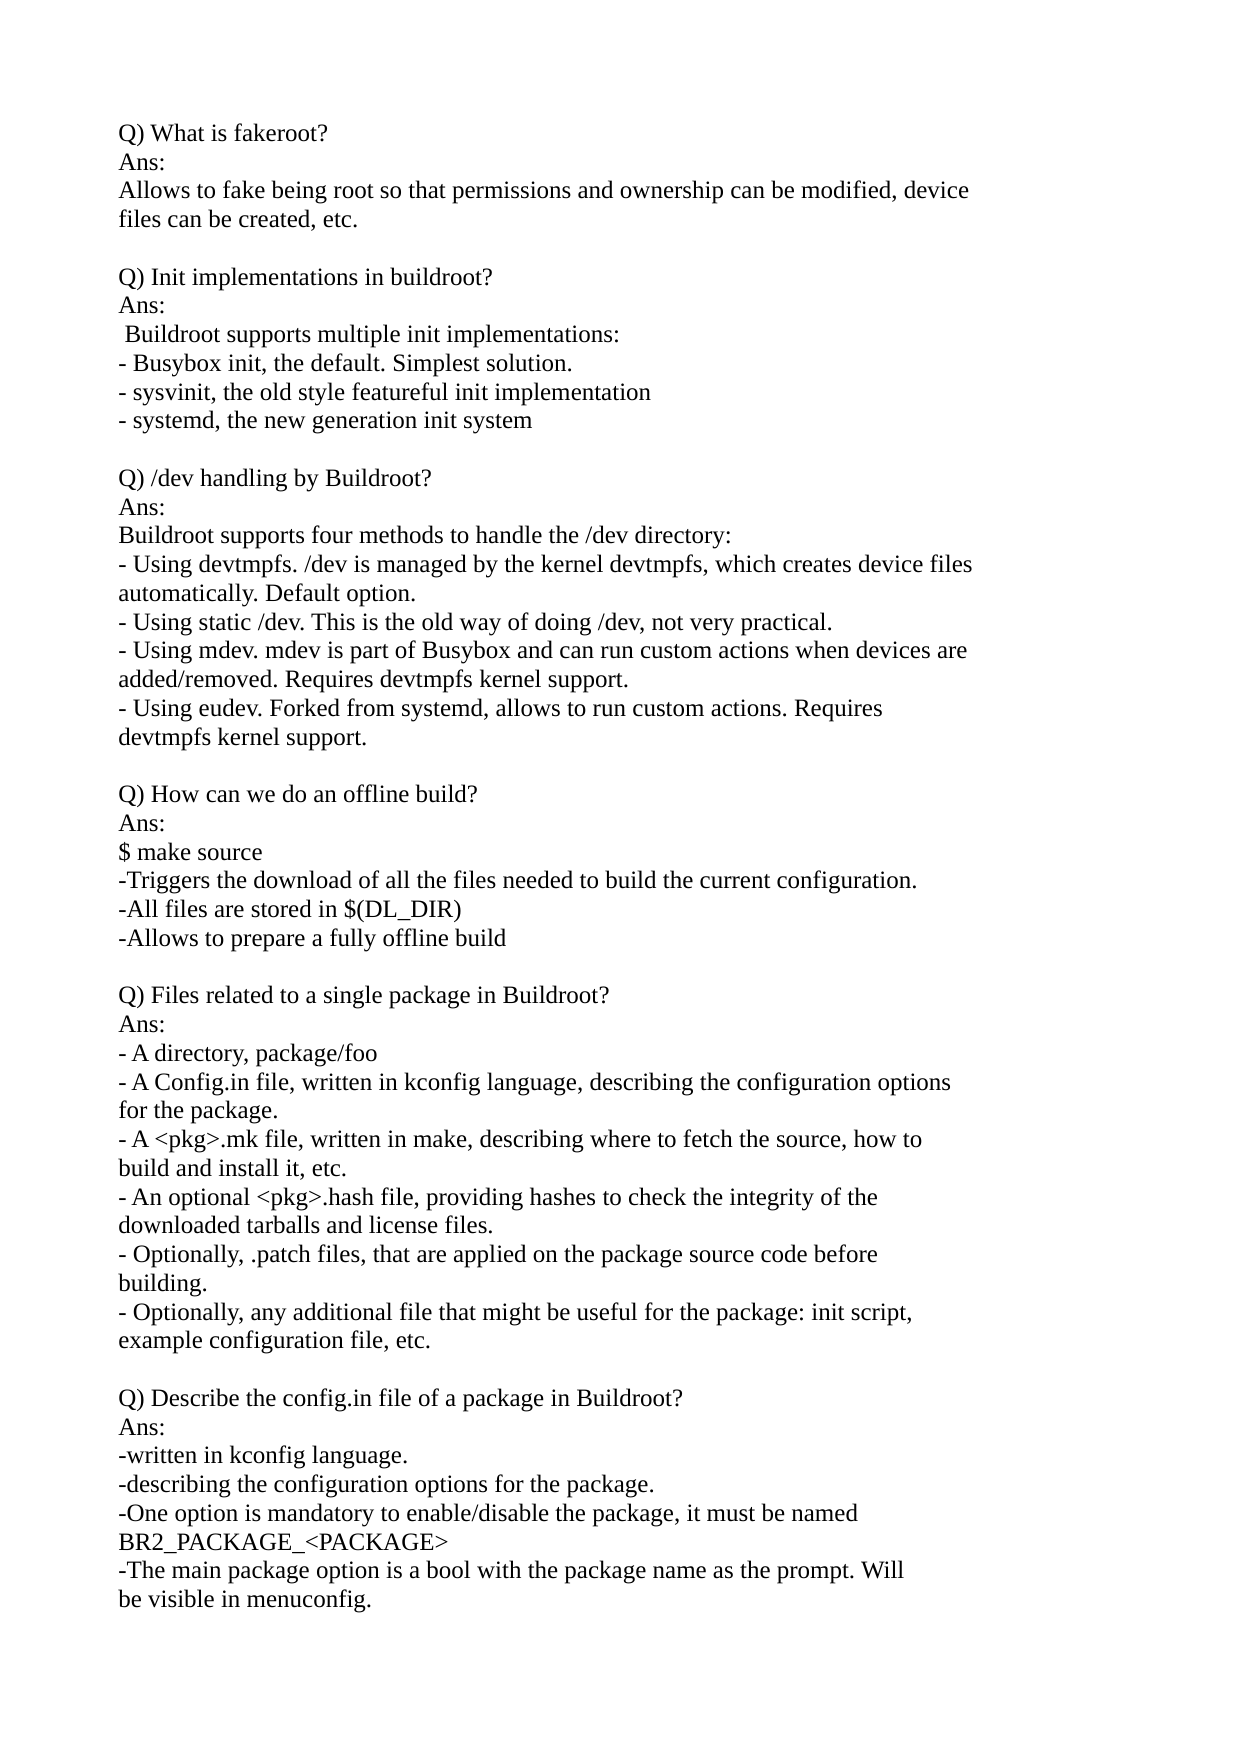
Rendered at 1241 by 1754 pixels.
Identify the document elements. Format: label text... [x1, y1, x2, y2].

text automatically. Default option. [118, 578, 1122, 607]
text - Using devtmpfs. /dev is managed by the kernel devtmpfs, which creates device files [118, 549, 1122, 578]
text -One option is mandatory to enable/disable the package, it must be named [118, 1498, 1122, 1527]
text Ans: [118, 1412, 1122, 1441]
text Buildroot supports multiple init implementations: [118, 319, 1122, 348]
text Q) Files related to a single package in Buildroot? [118, 981, 1122, 1009]
text - Optionally, any additional file that might be useful for the package: init script, [118, 1297, 1122, 1326]
text example configuration file, etc. [118, 1326, 1122, 1354]
text -describing the configuration options for the package. [118, 1469, 1122, 1498]
text be visible in menuconfig. [118, 1584, 1122, 1613]
text for the package. [118, 1096, 1122, 1124]
text $ make source [118, 837, 1122, 866]
text downloaded tarballs and license files. [118, 1211, 1122, 1239]
text - Optionally, .patch files, that are applied on the package source code before [118, 1239, 1122, 1268]
text Ans: [118, 808, 1122, 837]
text - Using mdev. mdev is part of Busybox and can run custom actions when devices are [118, 636, 1122, 664]
text Q) How can we do an offline build? [118, 779, 1122, 808]
text build and install it, etc. [118, 1153, 1122, 1182]
text - Using static /dev. This is the old way of doing /dev, not very practical. [118, 607, 1122, 636]
text building. [118, 1268, 1122, 1297]
text -Triggers the download of all the files needed to build the current configuration. [118, 866, 1122, 894]
text - Using eudev. Forked from systemd, allows to run custom actions. Requires [118, 693, 1122, 722]
text -written in kconfig language. [118, 1441, 1122, 1469]
text Ans: [118, 147, 1122, 176]
text -The main package option is a bool with the package name as the prompt. Will [118, 1556, 1122, 1584]
text - Busybox init, the default. Simplest solution. [118, 348, 1122, 377]
text - A Config.in file, written in kconfig language, describing the configuration options [118, 1067, 1122, 1096]
text Buildroot supports four methods to handle the /dev directory: [118, 521, 1122, 549]
text - An optional <pkg>.hash file, providing hashes to check the integrity of the [118, 1182, 1122, 1211]
text -Allows to prepare a fully offline build [118, 923, 1122, 952]
text -All files are stored in $(DL_DIR) [118, 894, 1122, 923]
text files can be created, etc. [118, 204, 1122, 233]
text Allows to fake being root so that permissions and ownership can be modified, device [118, 176, 1122, 204]
text - A directory, package/foo [118, 1038, 1122, 1067]
text devtmpfs kernel support. [118, 722, 1122, 751]
text BR2_PACKAGE_<PACKAGE> [118, 1527, 1122, 1556]
text added/removed. Requires devtmpfs kernel support. [118, 664, 1122, 693]
text Q) What is fakeroot? [118, 118, 1122, 147]
text Ans: [118, 1009, 1122, 1038]
text - sysvinit, the old style featureful init implementation [118, 377, 1122, 406]
text - systemd, the new generation init system [118, 406, 1122, 434]
text Q) Describe the config.in file of a package in Buildroot? [118, 1383, 1122, 1412]
text Q) Init implementations in buildroot? [118, 262, 1122, 291]
text Ans: [118, 492, 1122, 521]
text Ans: [118, 291, 1122, 319]
text Q) /dev handling by Buildroot? [118, 463, 1122, 492]
text - A <pkg>.mk file, written in make, describing where to fetch the source, how to [118, 1124, 1122, 1153]
